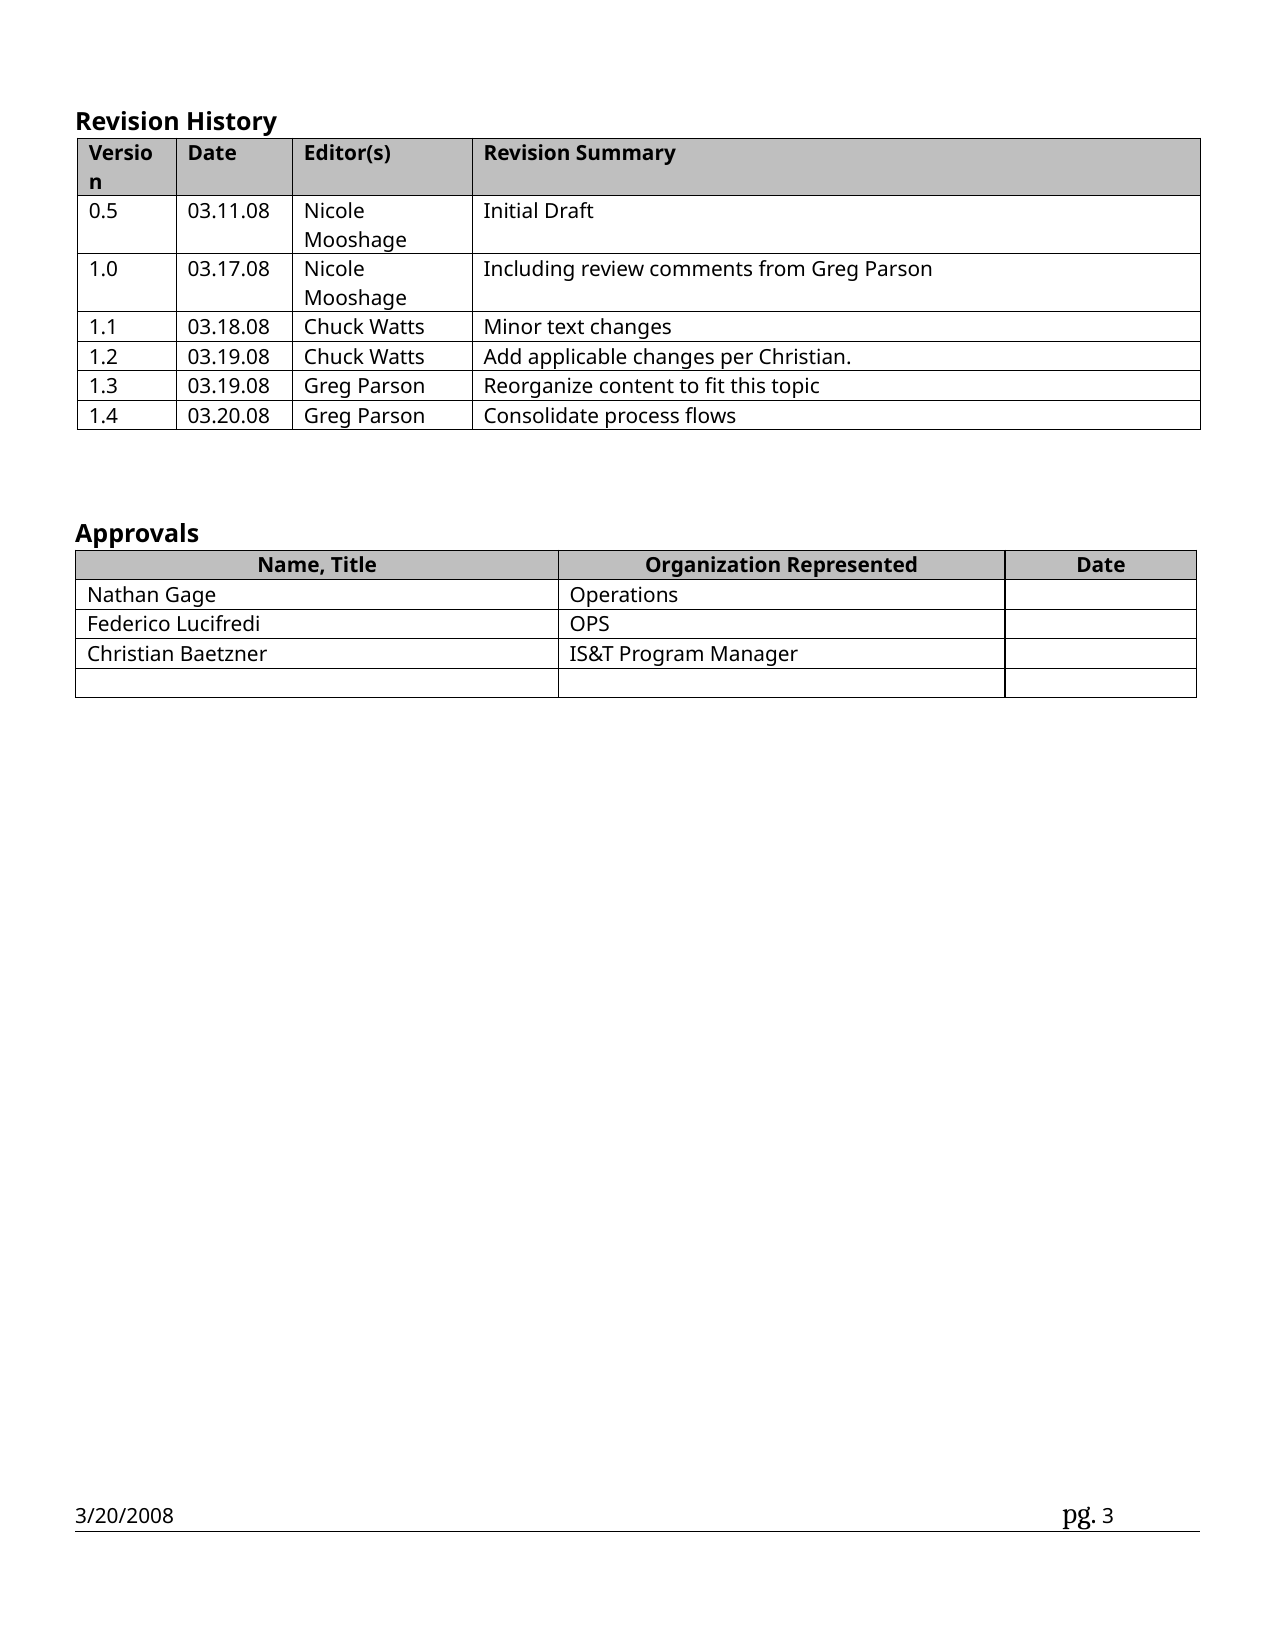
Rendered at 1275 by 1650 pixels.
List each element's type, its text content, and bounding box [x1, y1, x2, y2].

table_cell Minor text changes [473, 312, 1200, 341]
table_cell Reorganize content to fit this topic [473, 371, 1200, 400]
table_header Name, Title [76, 551, 558, 579]
table_cell 1.2 [78, 342, 176, 370]
table_cell [1006, 610, 1196, 638]
text Revision History [75, 103, 1200, 137]
table_cell 03.19.08 [177, 371, 292, 400]
table_header Editor(s) [293, 139, 472, 195]
table_header Version [78, 139, 176, 195]
table_cell Add applicable changes per Christian. [473, 342, 1200, 370]
table_cell Nathan Gage [76, 580, 558, 608]
table_cell Nicole Mooshage [293, 254, 472, 311]
table_cell 0.5 [78, 196, 176, 253]
table_header Revision Summary [473, 139, 1200, 195]
table_cell Christian Baetzner [76, 639, 558, 667]
table_cell [1006, 580, 1196, 608]
table_header Date [177, 139, 292, 195]
table_cell [1006, 669, 1196, 697]
table_cell Including review comments from Greg Parson [473, 254, 1200, 311]
table_cell Federico Lucifredi [76, 610, 558, 638]
table_cell Operations [559, 580, 1004, 608]
table_cell Chuck Watts [293, 312, 472, 341]
table_cell 1.4 [78, 401, 176, 429]
table_cell OPS [559, 610, 1004, 638]
table_cell 03.17.08 [177, 254, 292, 311]
table_cell [1006, 639, 1196, 667]
table_cell 03.11.08 [177, 196, 292, 253]
table_cell 1.1 [78, 312, 176, 341]
table_cell 1.0 [78, 254, 176, 311]
table_header Date [1006, 551, 1196, 579]
table_header Organization Represented [559, 551, 1004, 579]
table_cell Nicole Mooshage [293, 196, 472, 253]
table_cell 1.3 [78, 371, 176, 400]
table_cell Greg Parson [293, 371, 472, 400]
table_cell [76, 669, 558, 697]
table_cell Greg Parson [293, 401, 472, 429]
table_cell 03.18.08 [177, 312, 292, 341]
table_cell 03.19.08 [177, 342, 292, 370]
table_cell 03.20.08 [177, 401, 292, 429]
table_cell Chuck Watts [293, 342, 472, 370]
table_cell Initial Draft [473, 196, 1200, 253]
table_cell IS&T Program Manager [559, 639, 1004, 667]
table_cell [559, 669, 1004, 697]
text Approvals [75, 516, 1200, 549]
table_cell Consolidate process flows [473, 401, 1200, 429]
